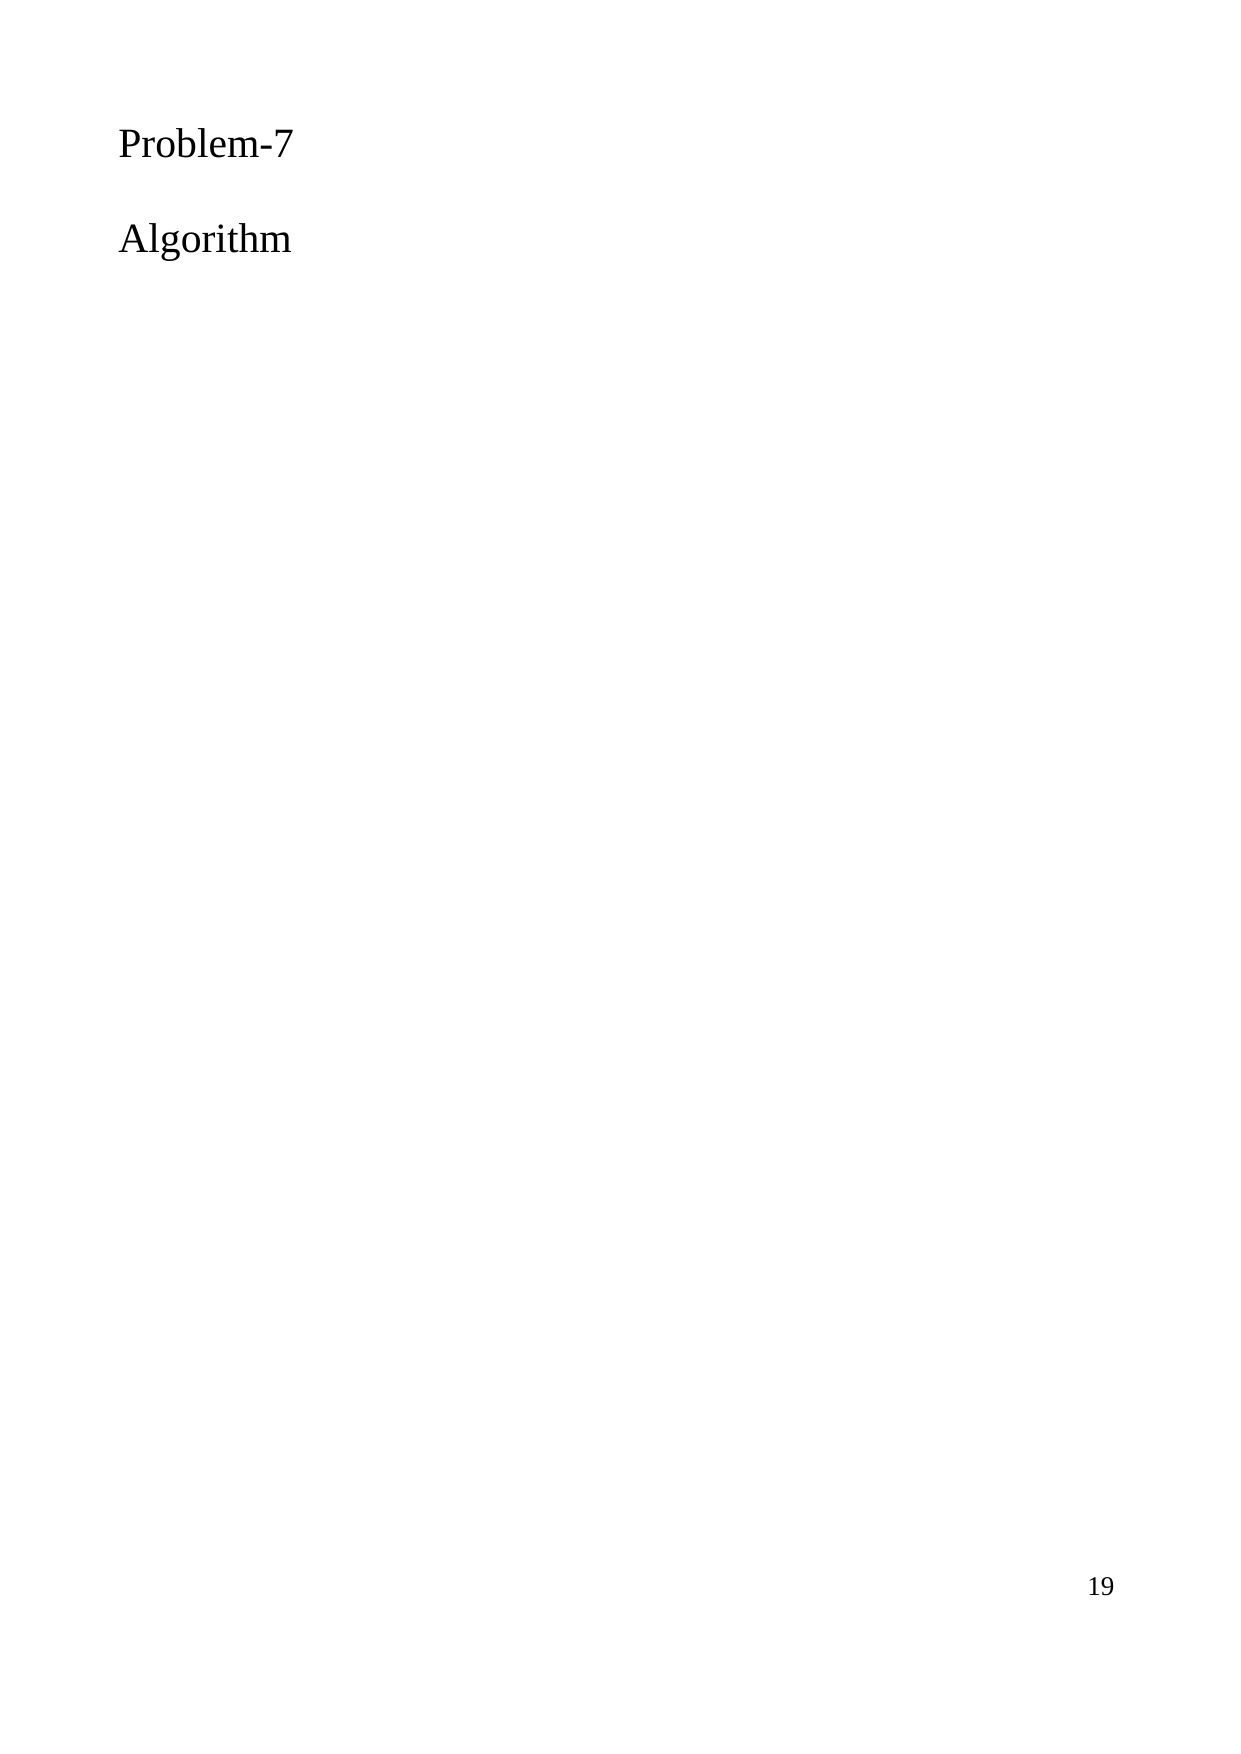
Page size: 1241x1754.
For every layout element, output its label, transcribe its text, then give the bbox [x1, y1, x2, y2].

text Algorithm [118, 214, 1122, 262]
text Problem-7 [118, 118, 1122, 166]
